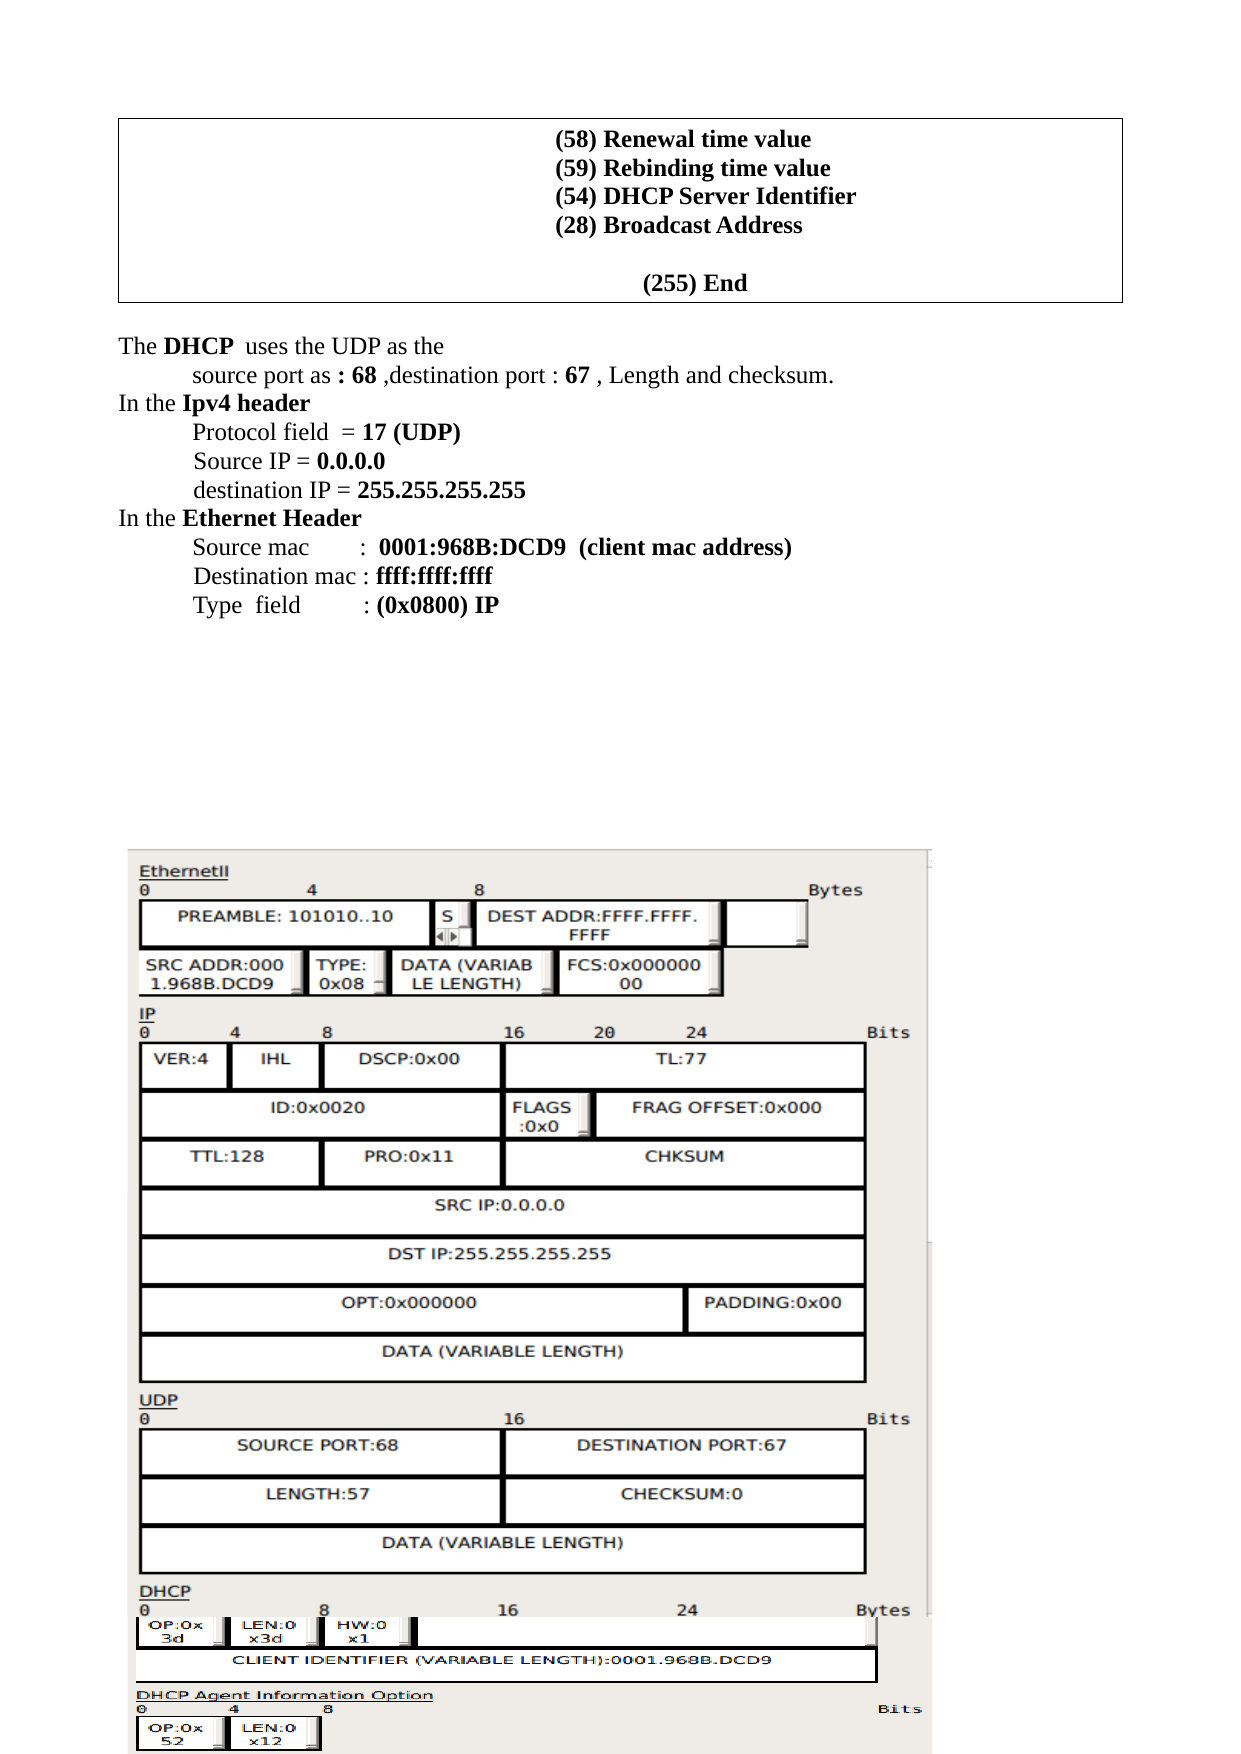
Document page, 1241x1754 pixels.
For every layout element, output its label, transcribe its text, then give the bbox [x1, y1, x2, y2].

text In the Ethernet Header [118, 503, 1122, 532]
text The DHCP uses the UDP as the [118, 331, 1122, 360]
text Type field : (0x0800) IP [118, 590, 1122, 618]
text destination IP = 255.255.255.255 [118, 475, 1122, 503]
picture [127, 848, 933, 1754]
text Source IP = 0.0.0.0 [118, 446, 1122, 475]
text Protocol field = 17 (UDP) [118, 417, 1122, 446]
text In the Ipv4 header [118, 388, 1122, 417]
text Destination mac : ffff:ffff:ffff [118, 561, 1122, 590]
table_header (58) Renewal time value (59) Rebinding time value (54) DHCP Server Identifier (28) Broadcast Address (255) End [119, 119, 1122, 302]
text source port as : 68 ,destination port : 67 , Length and checksum. [118, 360, 1122, 388]
text Source mac : 0001:968B:DCD9 (client mac address) [118, 532, 1122, 561]
